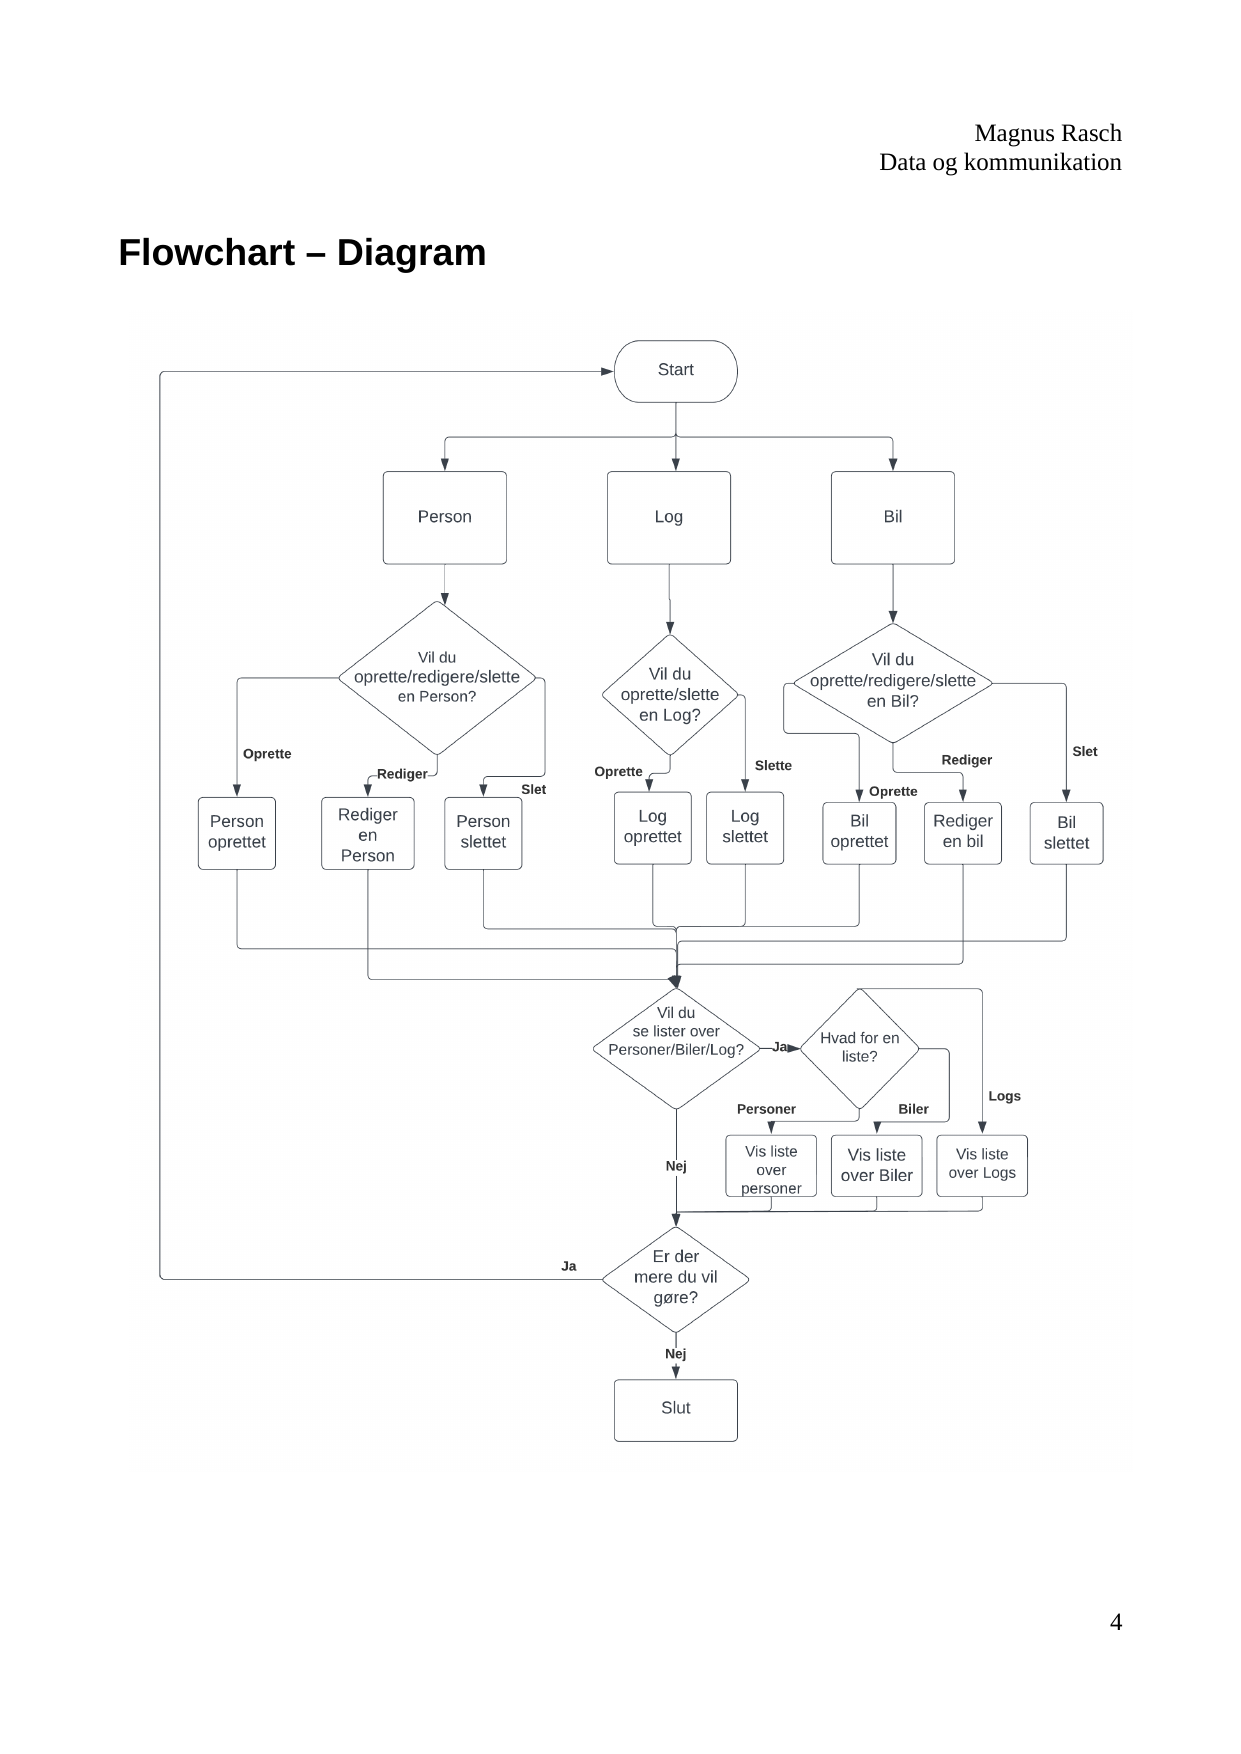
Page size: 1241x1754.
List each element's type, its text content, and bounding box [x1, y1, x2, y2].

picture [129, 310, 1133, 1472]
subtitle Flowchart – Diagram [118, 230, 1122, 273]
